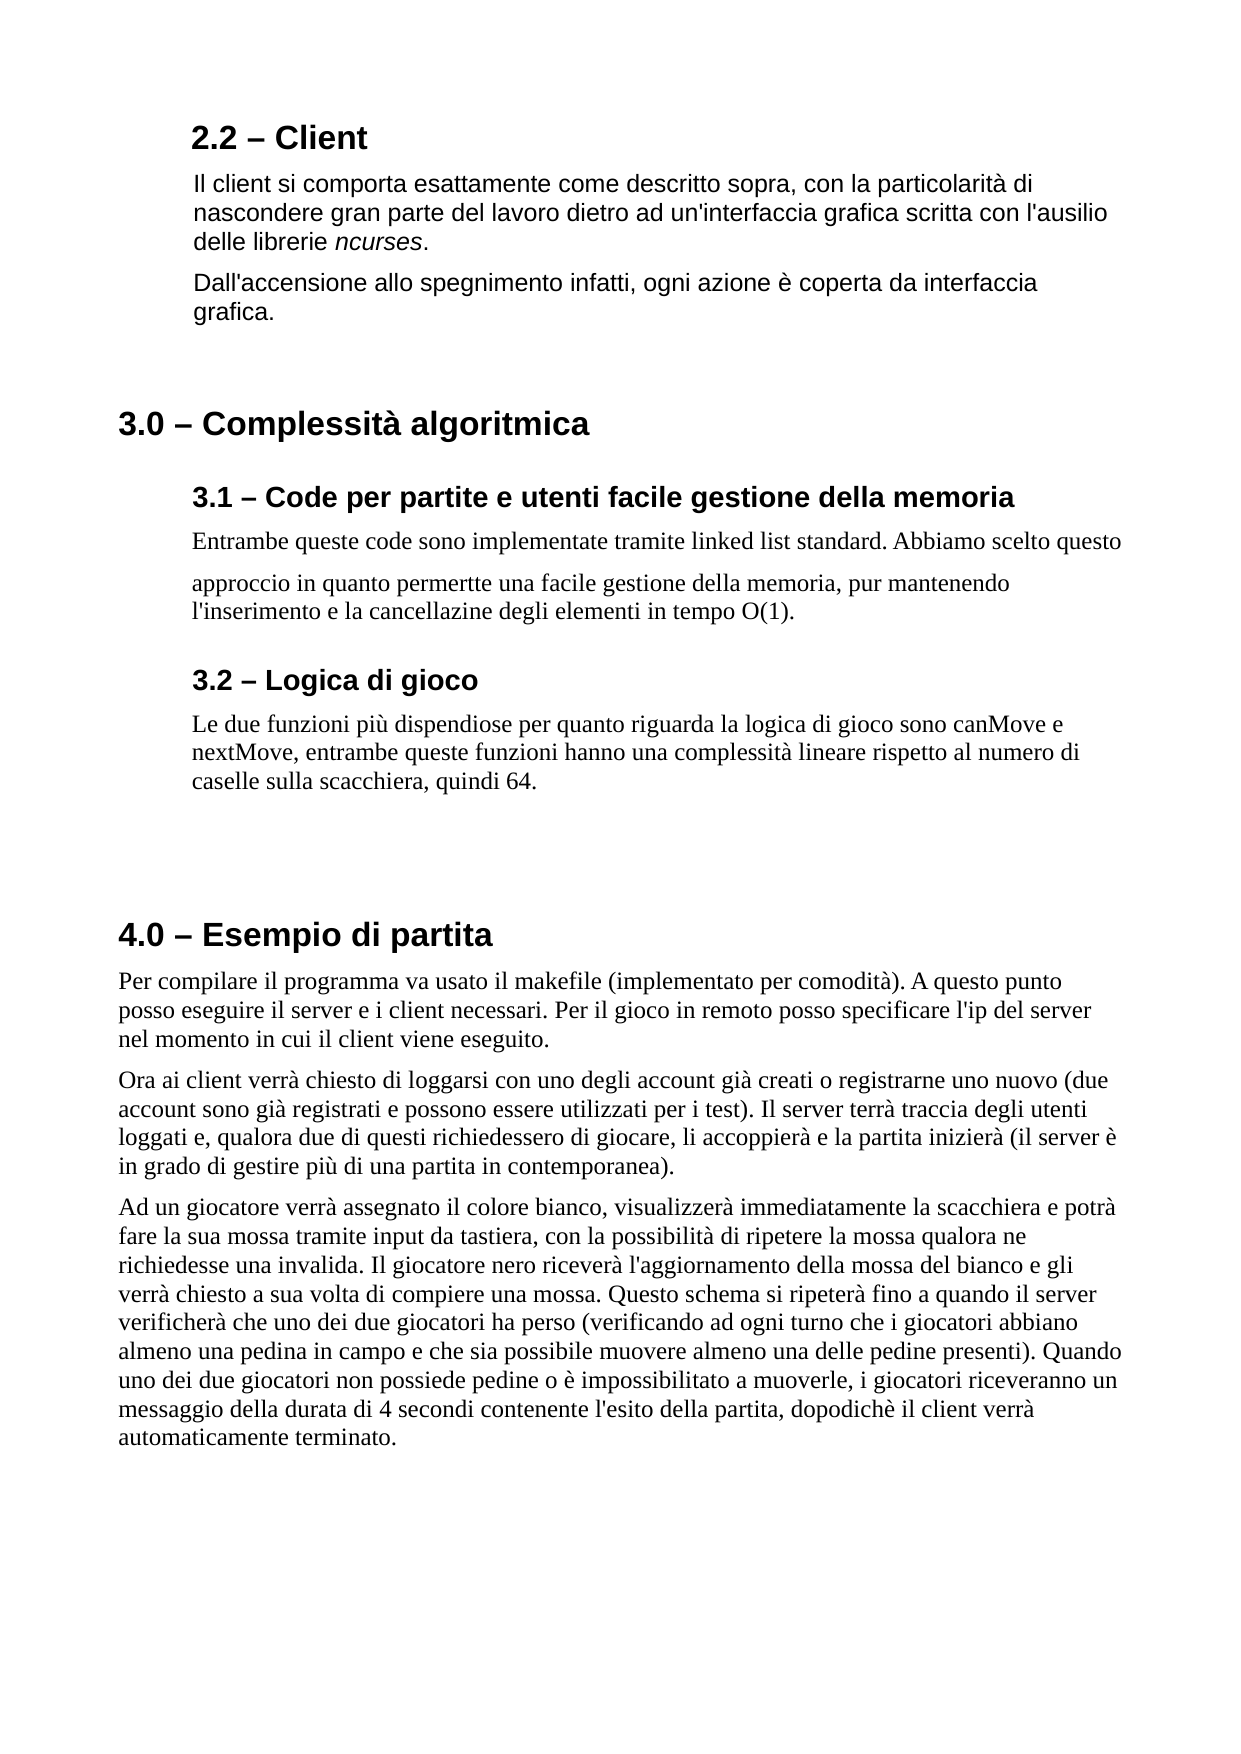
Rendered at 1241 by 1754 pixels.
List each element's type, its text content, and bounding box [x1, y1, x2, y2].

text approccio in quanto permertte una facile gestione della memoria, pur mantenendo l'inserimento e la cancellazine degli elementi in tempo O(1). [192, 568, 1122, 625]
subtitle 4.0 – Esempio di partita [118, 915, 1122, 954]
text Il client si comporta esattamente come descritto sopra, con la particolarità di nascondere gran parte del lavoro dietro ad un'interfaccia grafica scritta con l'ausilio delle librerie ncurses. [193, 169, 1122, 256]
text Ora ai client verrà chiesto di loggarsi con uno degli account già creati o registrarne uno nuovo (due account sono già registrati e possono essere utilizzati per i test). Il server terrà traccia degli utenti loggati e, qualora due di questi richiedessero di giocare, li accoppierà e la partita inizierà (il server è in grado di gestire più di una partita in contemporanea). [118, 1065, 1122, 1180]
subtitle 3.0 – Complessità algoritmica [118, 404, 1122, 443]
subtitle 3.2 – Logica di gioco [118, 663, 1122, 696]
text Dall'accensione allo spegnimento infatti, ogni azione è coperta da interfaccia grafica. [193, 268, 1122, 326]
text Ad un giocatore verrà assegnato il colore bianco, visualizzerà immediatamente la scacchiera e potrà fare la sua mossa tramite input da tastiera, con la possibilità di ripetere la mossa qualora ne richiedesse una invalida. Il giocatore nero riceverà l'aggiornamento della mossa del bianco e gli verrà chiesto a sua volta di compiere una mossa. Questo schema si ripeterà fino a quando il server verificherà che uno dei due giocatori ha perso (verificando ad ogni turno che i giocatori abbiano almeno una pedina in campo e che sia possibile muovere almeno una delle pedine presenti). Quando uno dei due giocatori non possiede pedine o è impossibilitato a muoverle, i giocatori riceveranno un messaggio della durata di 4 secondi contenente l'esito della partita, dopodichè il client verrà automaticamente terminato. [118, 1192, 1122, 1451]
subtitle 3.1 – Code per partite e utenti facile gestione della memoria [118, 480, 1122, 514]
subtitle 2.2 – Client [191, 118, 1122, 157]
text Le due funzioni più dispendiose per quanto riguarda la logica di gioco sono canMove e nextMove, entrambe queste funzioni hanno una complessità lineare rispetto al numero di caselle sulla scacchiera, quindi 64. [192, 709, 1122, 795]
text Per compilare il programma va usato il makefile (implementato per comodità). A questo punto posso eseguire il server e i client necessari. Per il gioco in remoto posso specificare l'ip del server nel momento in cui il client viene eseguito. [118, 966, 1122, 1052]
text Entrambe queste code sono implementate tramite linked list standard. Abbiamo scelto questo [192, 526, 1122, 555]
